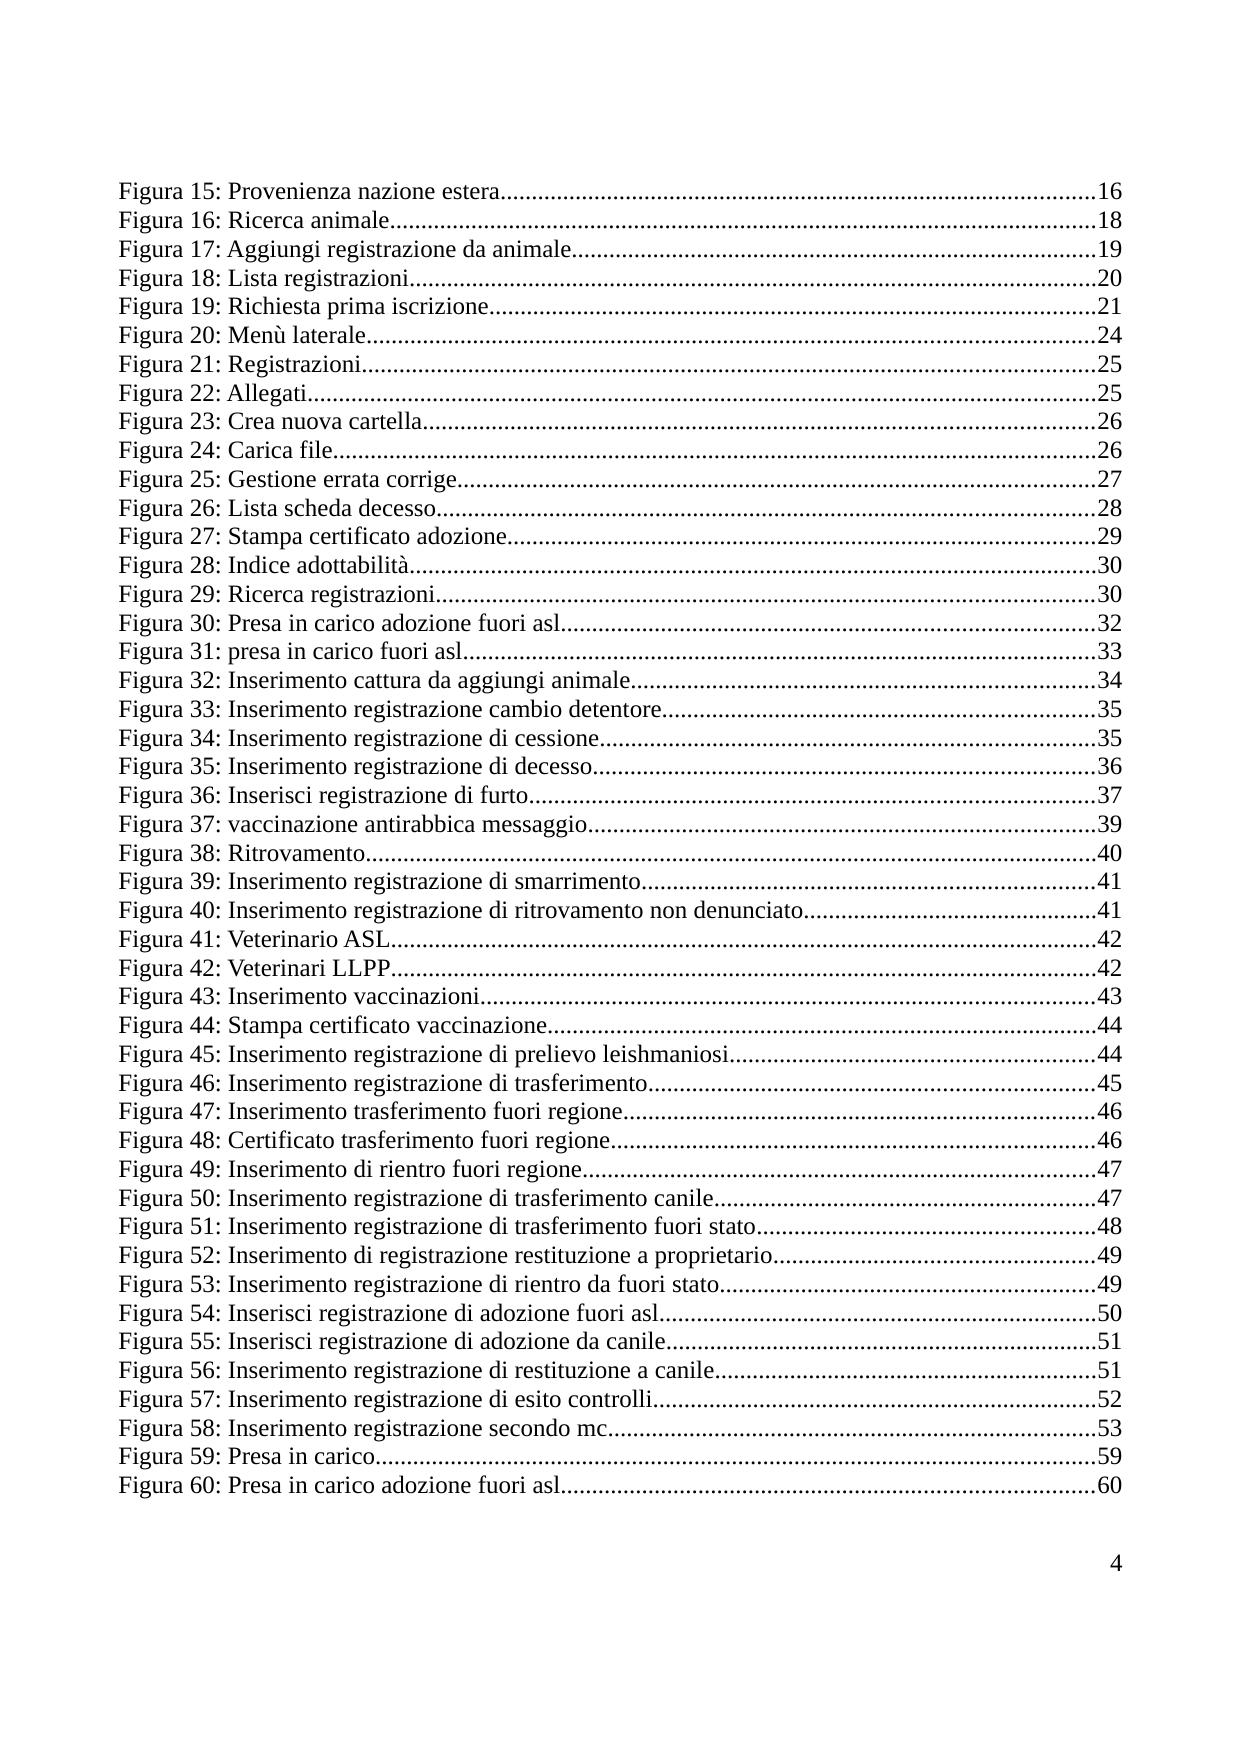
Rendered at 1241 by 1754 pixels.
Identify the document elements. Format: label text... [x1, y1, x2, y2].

text Figura 20: Menù laterale 24 [118, 320, 1122, 349]
text Figura 47: Inserimento trasferimento fuori regione 46 [118, 1096, 1122, 1125]
text Figura 54: Inserisci registrazione di adozione fuori asl 50 [118, 1298, 1122, 1326]
text Figura 27: Stampa certificato adozione 29 [118, 521, 1122, 550]
text Figura 24: Carica file 26 [118, 435, 1122, 464]
text Figura 38: Ritrovamento 40 [118, 838, 1122, 866]
text Figura 39: Inserimento registrazione di smarrimento 41 [118, 866, 1122, 895]
text Figura 41: Veterinario ASL 42 [118, 924, 1122, 953]
text Figura 23: Crea nuova cartella 26 [118, 406, 1122, 435]
text Figura 58: Inserimento registrazione secondo mc 53 [118, 1413, 1122, 1441]
text Figura 40: Inserimento registrazione di ritrovamento non denunciato 41 [118, 895, 1122, 924]
text Figura 35: Inserimento registrazione di decesso 36 [118, 751, 1122, 780]
text Figura 52: Inserimento di registrazione restituzione a proprietario 49 [118, 1240, 1122, 1269]
text Figura 29: Ricerca registrazioni 30 [118, 579, 1122, 608]
text Figura 36: Inserisci registrazione di furto 37 [118, 780, 1122, 809]
text Figura 51: Inserimento registrazione di trasferimento fuori stato 48 [118, 1211, 1122, 1240]
text Figura 32: Inserimento cattura da aggiungi animale 34 [118, 665, 1122, 694]
text Figura 56: Inserimento registrazione di restituzione a canile 51 [118, 1355, 1122, 1384]
text Figura 18: Lista registrazioni 20 [118, 263, 1122, 291]
text Figura 22: Allegati 25 [118, 378, 1122, 406]
text Figura 45: Inserimento registrazione di prelievo leishmaniosi 44 [118, 1039, 1122, 1068]
text Figura 26: Lista scheda decesso 28 [118, 493, 1122, 521]
text Figura 42: Veterinari LLPP 42 [118, 953, 1122, 981]
text Figura 15: Provenienza nazione estera 16 [118, 176, 1122, 205]
text Figura 57: Inserimento registrazione di esito controlli 52 [118, 1384, 1122, 1413]
text Figura 25: Gestione errata corrige 27 [118, 464, 1122, 493]
text Figura 59: Presa in carico 59 [118, 1441, 1122, 1470]
text Figura 55: Inserisci registrazione di adozione da canile 51 [118, 1326, 1122, 1355]
text Figura 60: Presa in carico adozione fuori asl 60 [118, 1470, 1122, 1499]
text Figura 19: Richiesta prima iscrizione 21 [118, 291, 1122, 320]
text Figura 37: vaccinazione antirabbica messaggio 39 [118, 809, 1122, 838]
text Figura 48: Certificato trasferimento fuori regione 46 [118, 1125, 1122, 1154]
text Figura 34: Inserimento registrazione di cessione 35 [118, 723, 1122, 751]
text Figura 30: Presa in carico adozione fuori asl 32 [118, 608, 1122, 636]
text Figura 21: Registrazioni 25 [118, 349, 1122, 378]
text Figura 46: Inserimento registrazione di trasferimento 45 [118, 1068, 1122, 1096]
text Figura 17: Aggiungi registrazione da animale 19 [118, 234, 1122, 263]
text Figura 49: Inserimento di rientro fuori regione 47 [118, 1154, 1122, 1183]
text Figura 33: Inserimento registrazione cambio detentore 35 [118, 694, 1122, 723]
text Figura 50: Inserimento registrazione di trasferimento canile 47 [118, 1183, 1122, 1211]
text Figura 44: Stampa certificato vaccinazione 44 [118, 1010, 1122, 1039]
text Figura 31: presa in carico fuori asl 33 [118, 636, 1122, 665]
text Figura 28: Indice adottabilità 30 [118, 550, 1122, 579]
text Figura 53: Inserimento registrazione di rientro da fuori stato 49 [118, 1269, 1122, 1298]
text Figura 16: Ricerca animale 18 [118, 205, 1122, 234]
text Figura 43: Inserimento vaccinazioni 43 [118, 981, 1122, 1010]
